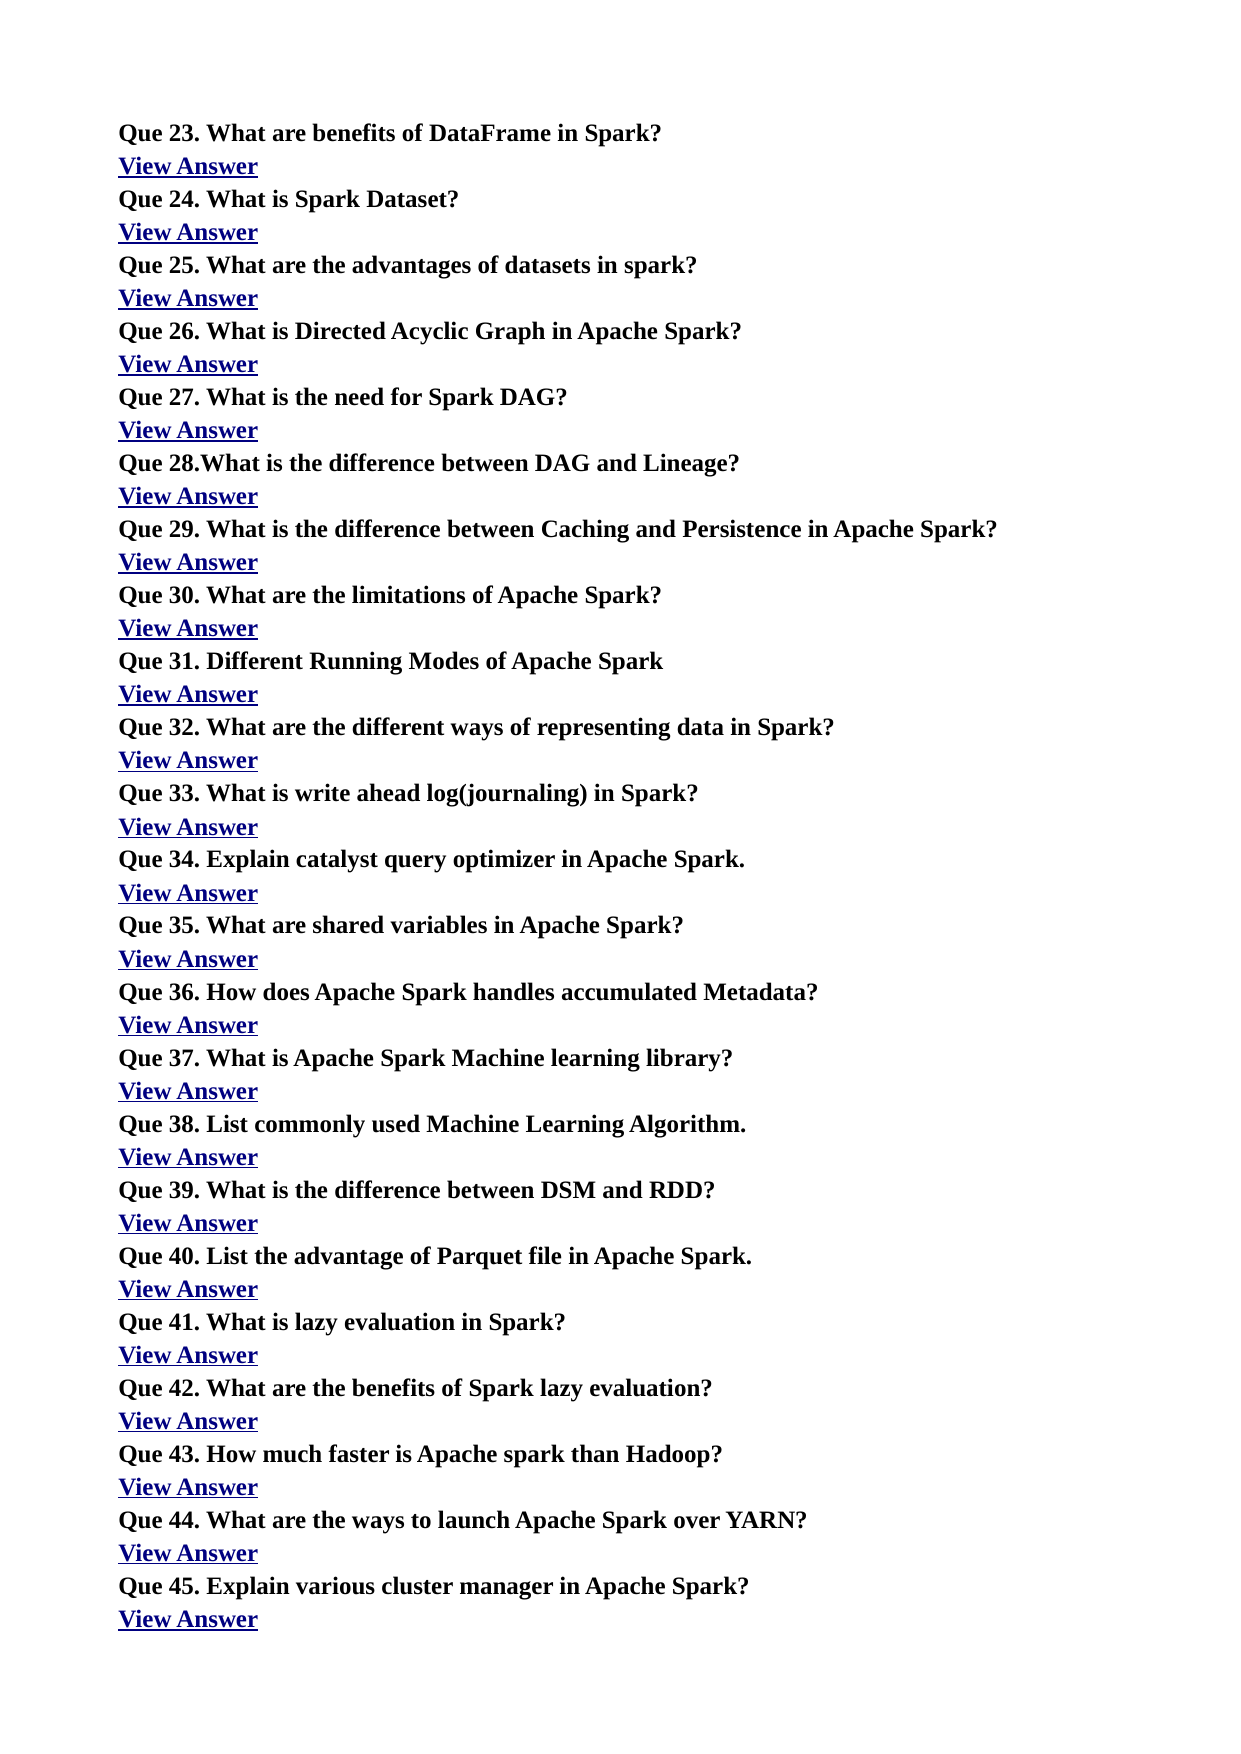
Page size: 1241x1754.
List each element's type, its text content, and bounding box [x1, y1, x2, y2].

text Que 23. What are benefits of DataFrame in Spark? View Answer Que 24. What is Spark Dataset? View Answer Que 25. What are the advantages of datasets in spark? View Answer Que 26. What is Directed Acyclic Graph in Apache Spark? View Answer Que 27. What is the need for Spark DAG? View Answer Que 28.What is the difference between DAG and Lineage? View Answer Que 29. What is the difference between Caching and Persistence in Apache Spark? View Answer Que 30. What are the limitations of Apache Spark? View Answer Que 31. Different Running Modes of Apache Spark View Answer Que 32. What are the different ways of representing data in Spark? View Answer Que 33. What is write ahead log(journaling) in Spark? View Answer Que 34. Explain catalyst query optimizer in Apache Spark. View Answer Que 35. What are shared variables in Apache Spark? View Answer Que 36. How does Apache Spark handles accumulated Metadata? View Answer Que 37. What is Apache Spark Machine learning library? View Answer Que 38. List commonly used Machine Learning Algorithm. View Answer Que 39. What is the difference between DSM and RDD? View Answer Que 40. List the advantage of Parquet file in Apache Spark. View Answer Que 41. What is lazy evaluation in Spark? View Answer Que 42. What are the benefits of Spark lazy evaluation? View Answer Que 43. How much faster is Apache spark than Hadoop? View Answer Que 44. What are the ways to launch Apache Spark over YARN? View Answer Que 45. Explain various cluster manager in Apache Spark? View Answer [118, 118, 1122, 1633]
